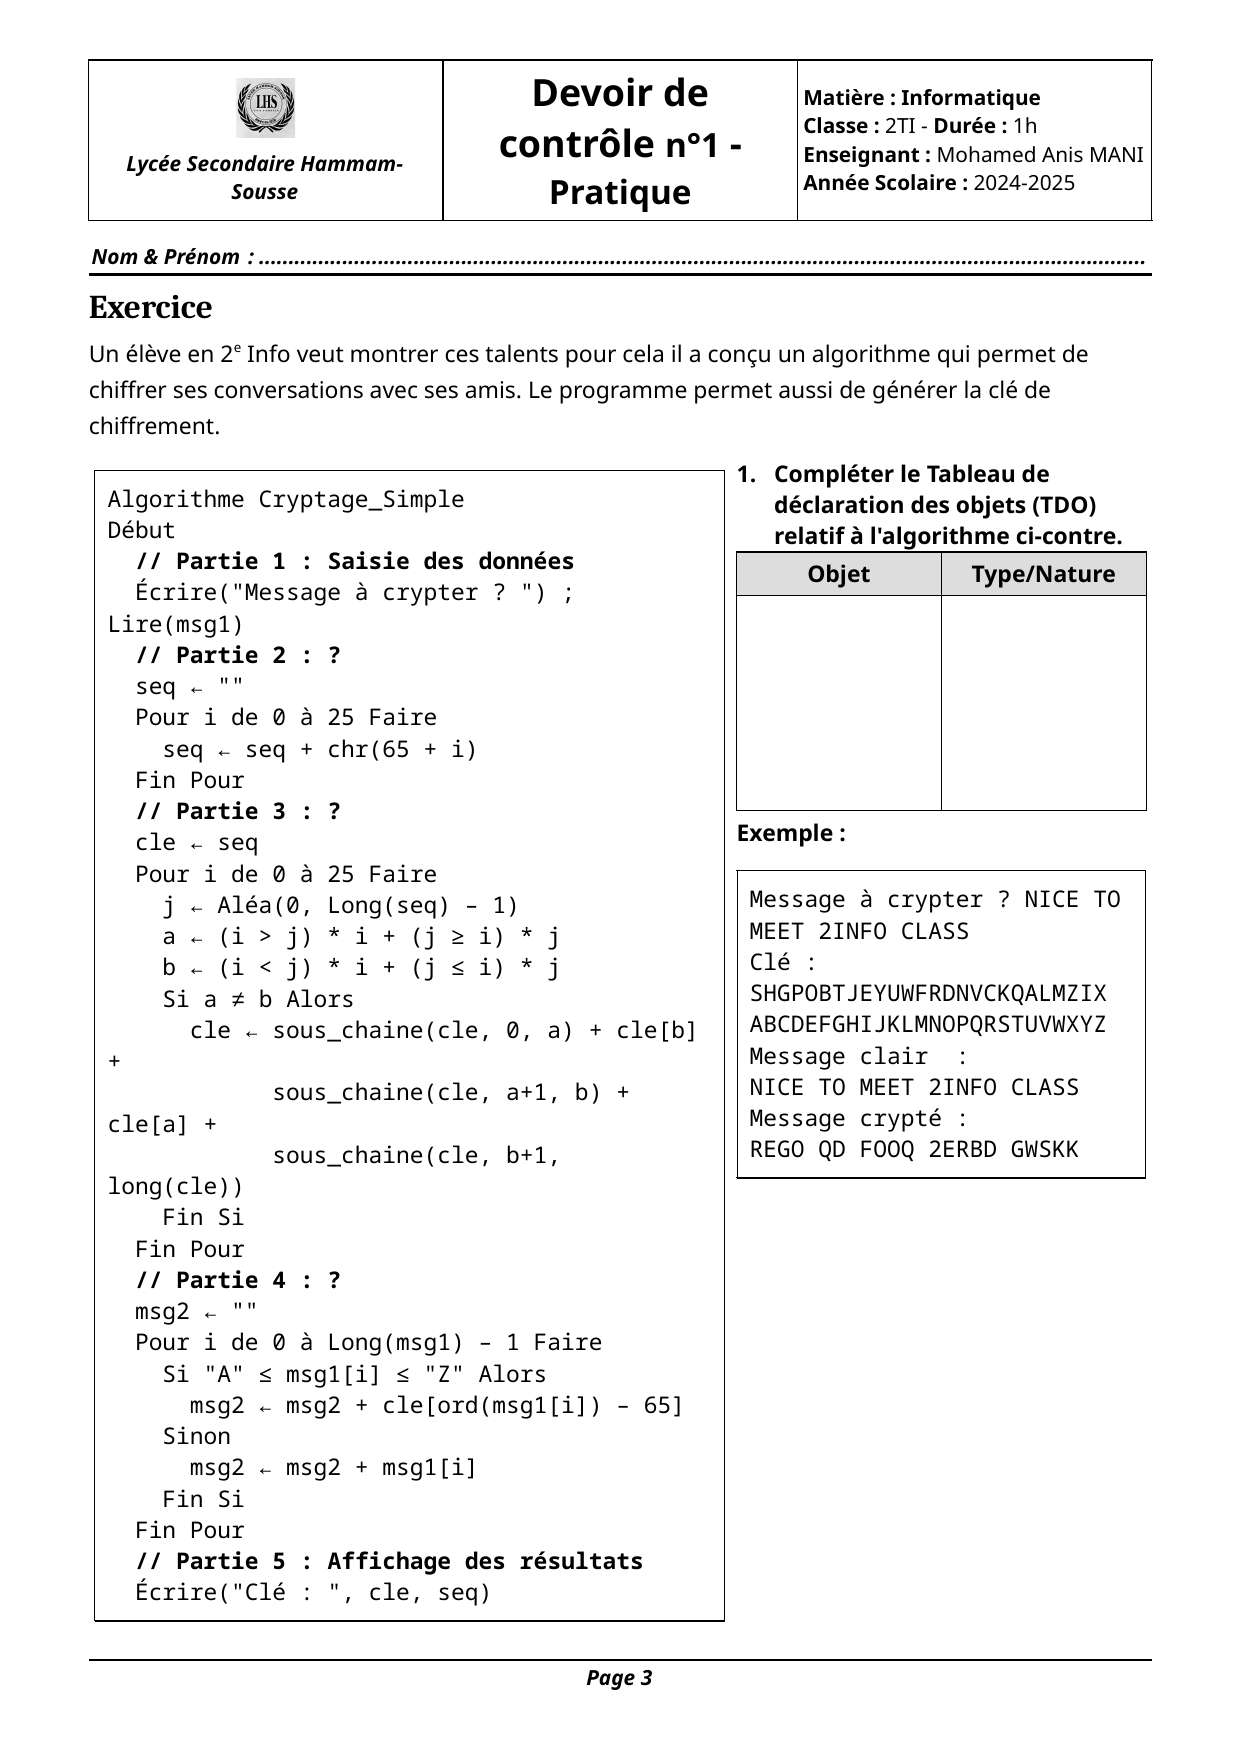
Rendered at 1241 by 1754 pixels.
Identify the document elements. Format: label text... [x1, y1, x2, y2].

subtitle Exercice [88, 288, 1152, 326]
table_header Type/Nature [942, 553, 1146, 595]
table_header Objet [737, 553, 941, 595]
text Un élève en 2e Info veut montrer ces talents pour cela il a conçu un algorithme qui permet de chiffrer ses conversations avec ses amis. Le programme permet aussi de générer la clé de chiffrement. [88, 338, 1152, 441]
table_cell [942, 596, 1146, 810]
table_header Algorithme Cryptage_Simple Début // Partie 1 : Saisie des données Écrire("Message à crypter ? ") ; Lire(msg1) // Partie 2 : ? seq ← "" Pour i de 0 à 25 Faire seq ← seq + chr(65 + i) Fin Pour // Partie 3 : ? cle ← seq Pour i de 0 à 25 Faire j ← Aléa(0, Long(seq) – 1) a ← (i > j) * i + (j ≥ i) * j b ← (i < j) * i + (j ≤ i) * j Si a ≠ b Alors cle ← sous_chaine(cle, 0, a) + cle[b] + sous_chaine(cle, a+1, b) + cle[a] + sous_chaine(cle, b+1, long(cle)) Fin Si Fin Pour // Partie 4 : ? msg2 ← "" Pour i de 0 à Long(msg1) – 1 Faire Si "A" ≤ msg1[i] ≤ "Z" Alors msg2 ← msg2 + cle[ord(msg1[i]) – 65] Sinon msg2 ← msg2 + msg1[i] Fin Si Fin Pour // Partie 5 : Affichage des résultats Écrire("Clé : ", cle, seq) [89, 452, 731, 1639]
table_cell [737, 596, 941, 810]
table_header Compléter le Tableau de déclaration des objets (TDO) relatif à l'algorithme ci-contre. Exemple : Message à crypter ? NICE TO MEET 2INFO CLASS Clé : SHGPOBTJEYUWFRDNVCKQALMZIX ABCDEFGHIJKLMNOPQRSTUVWXYZ Message clair : NICE TO MEET 2INFO CLASS Message crypté : REGO QD FOOQ 2ERBD GWSKK [731, 452, 1152, 1639]
